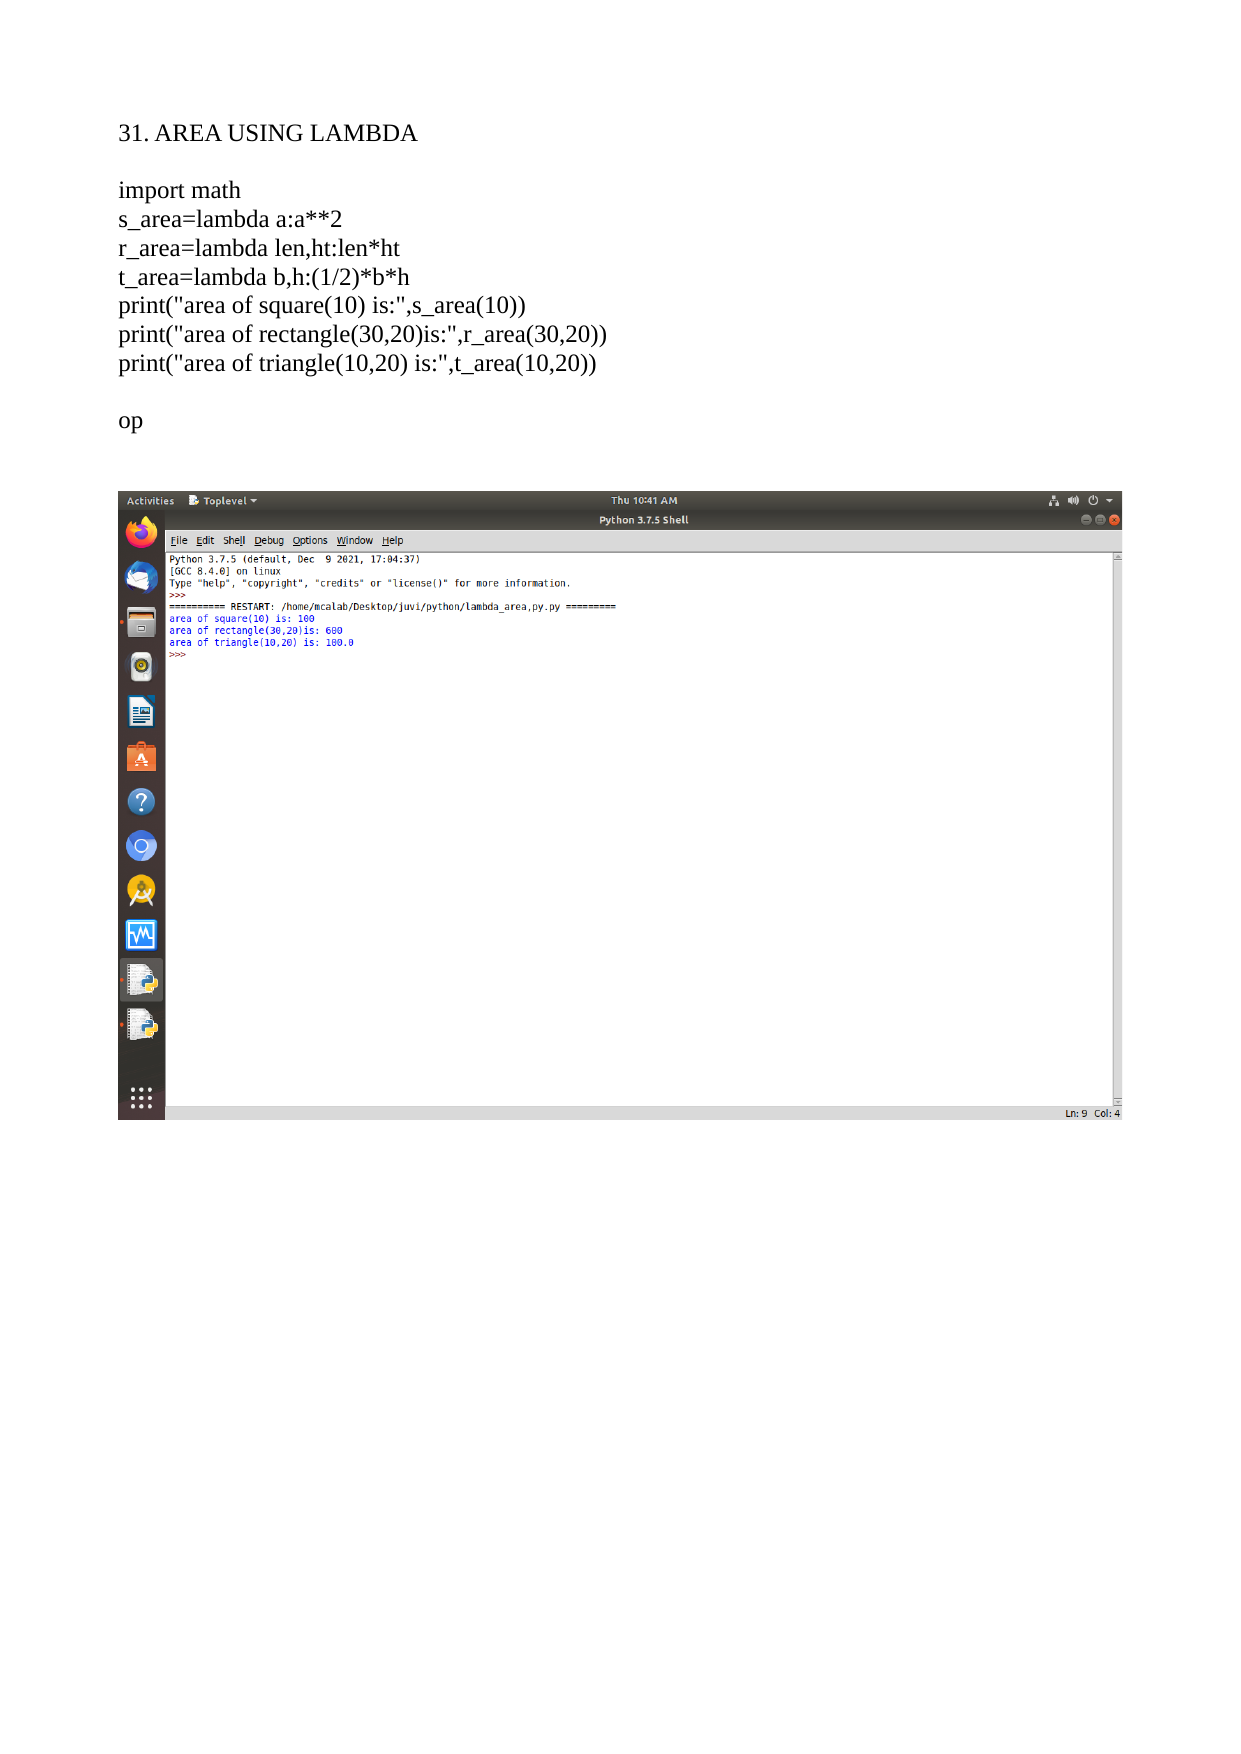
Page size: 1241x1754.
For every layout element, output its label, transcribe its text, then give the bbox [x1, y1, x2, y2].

text import math [118, 176, 1122, 204]
text print("area of triangle(10,20) is:",t_area(10,20)) [118, 348, 1122, 377]
text op [118, 406, 1122, 434]
text print("area of rectangle(30,20)is:",r_area(30,20)) [118, 319, 1122, 348]
picture [118, 491, 1123, 1120]
text t_area=lambda b,h:(1/2)*b*h [118, 262, 1122, 291]
text s_area=lambda a:a**2 [118, 204, 1122, 233]
text 31. AREA USING LAMBDA [118, 118, 1122, 147]
text r_area=lambda len,ht:len*ht [118, 233, 1122, 262]
text print("area of square(10) is:",s_area(10)) [118, 291, 1122, 319]
